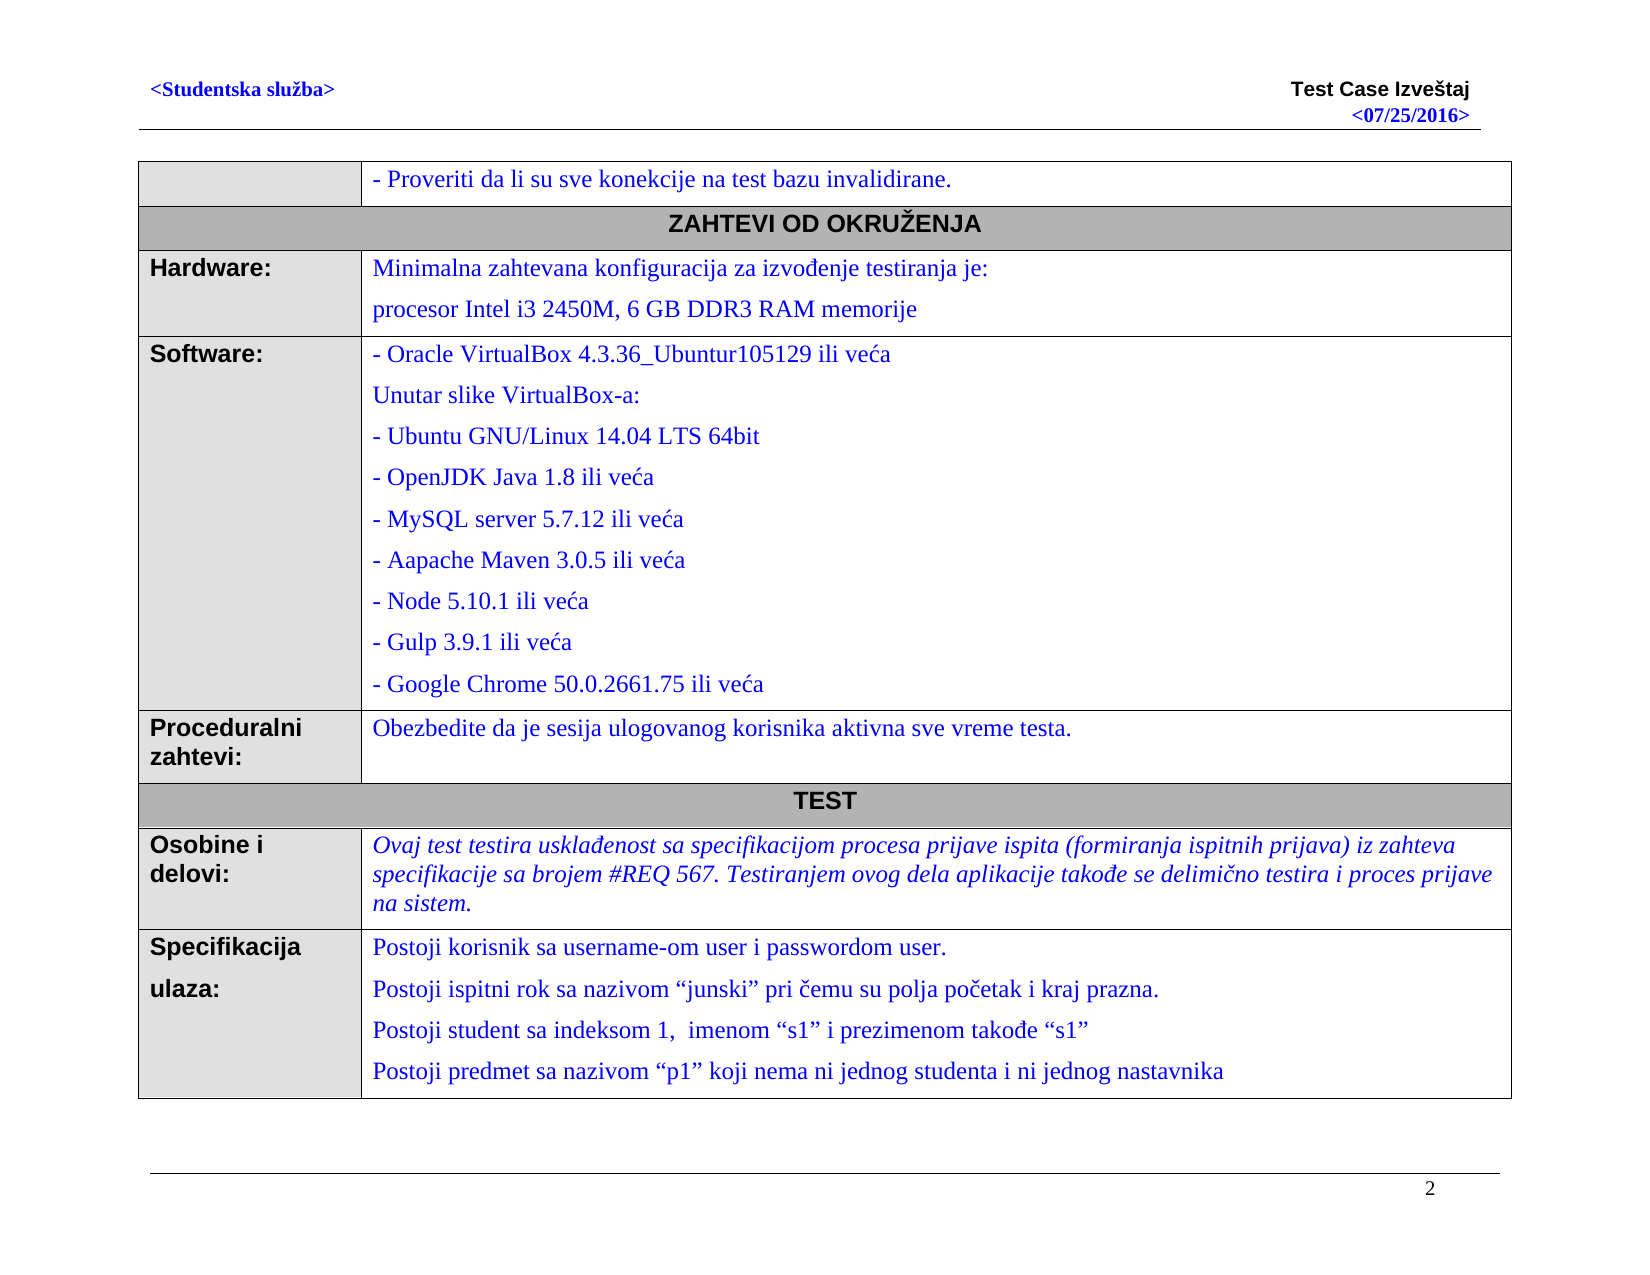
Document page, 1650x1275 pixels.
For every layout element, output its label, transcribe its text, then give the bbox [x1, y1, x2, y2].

table_cell Ovaj test testira usklađenost sa specifikacijom procesa prijave ispita (formiranja ispitnih prijava) iz zahteva specifikacije sa brojem #REQ 567. Testiranjem ovog dela aplikacije takođe se delimično testira i proces prijave na sistem. [362, 829, 1511, 929]
table_cell Osobine i delovi: [139, 829, 361, 929]
table_cell Minimalna zahtevana konfiguracija za izvođenje testiranja je: procesor Intel i3 2450M, 6 GB DDR3 RAM memorije [362, 251, 1511, 336]
table_cell Proceduralni zahtevi: [139, 711, 361, 783]
table_cell [139, 162, 361, 206]
table_cell Postoji korisnik sa username-om user i passwordom user. Postoji ispitni rok sa nazivom “junski” pri čemu su polja početak i kraj prazna. Postoji student sa indeksom 1, imenom “s1” i prezimenom takođe “s1” Postoji predmet sa nazivom “p1” koji nema ni jednog studenta i ni jednog nastavnika [362, 930, 1511, 1097]
table_cell - Proveriti da li su sve konekcije na test bazu invalidirane. [362, 162, 1511, 206]
table_cell Obezbedite da je sesija ulogovanog korisnika aktivna sve vreme testa. [362, 711, 1511, 783]
table_cell Software: [139, 337, 361, 710]
table_cell - Oracle VirtualBox 4.3.36_Ubuntur105129 ili veća Unutar slike VirtualBox-a: - Ubuntu GNU/Linux 14.04 LTS 64bit - OpenJDK Java 1.8 ili veća - MySQL server 5.7.12 ili veća - Aapache Maven 3.0.5 ili veća - Node 5.10.1 ili veća - Gulp 3.9.1 ili veća - Google Chrome 50.0.2661.75 ili veća [362, 337, 1511, 710]
table_cell ZAHTEVI OD OKRUŽENJA [139, 207, 1511, 250]
table_cell Specifikacija ulaza: [139, 930, 361, 1097]
table_cell Hardware: [139, 251, 361, 336]
table_cell TEST [139, 784, 1511, 827]
